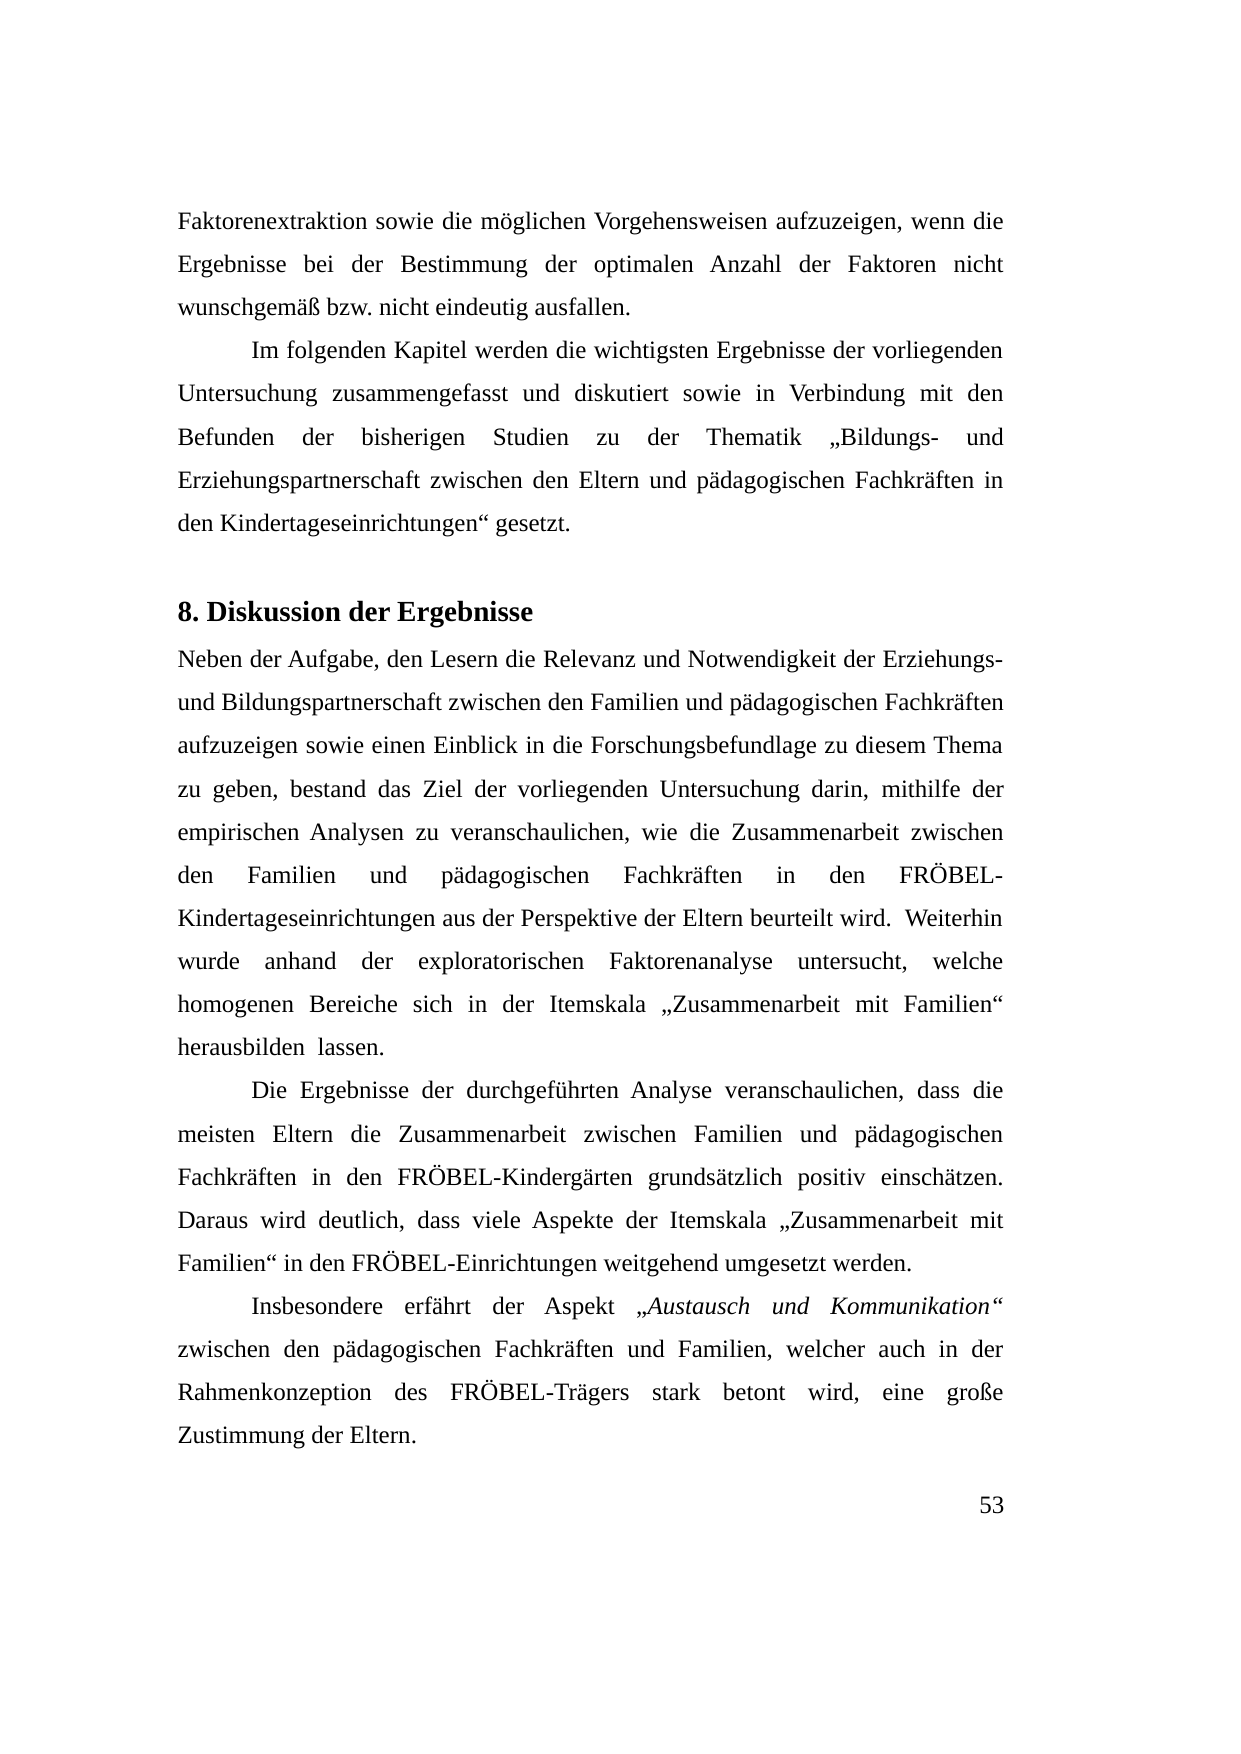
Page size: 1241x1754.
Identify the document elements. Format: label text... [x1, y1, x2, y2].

text 8. Diskussion der Ergebnisse [177, 594, 1004, 628]
text Faktorenextraktion sowie die möglichen Vorgehensweisen aufzuzeigen, wenn die Ergebnisse bei der Bestimmung der optimalen Anzahl der Faktoren nicht wunschgemäß bzw. nicht eindeutig ausfallen. [177, 206, 1004, 321]
text Im folgenden Kapitel werden die wichtigsten Ergebnisse der vorliegenden Untersuchung zusammengefasst und diskutiert sowie in Verbindung mit den Befunden der bisherigen Studien zu der Thematik „Bildungs- und Erziehungspartnerschaft zwischen den Eltern und pädagogischen Fachkräften in den Kindertageseinrichtungen“ gesetzt. [177, 335, 1004, 537]
text Insbesondere erfährt der Aspekt „Austausch und Kommunikation“ zwischen den pädagogischen Fachkräften und Familien, welcher auch in der Rahmenkonzeption des FRÖBEL-Trägers stark betont wird, eine große Zustimmung der Eltern. [177, 1291, 1004, 1449]
text Neben der Aufgabe, den Lesern die Relevanz und Notwendigkeit der Erziehungs- und Bildungspartnerschaft zwischen den Familien und pädagogischen Fachkräften aufzuzeigen sowie einen Einblick in die Forschungsbefundlage zu diesem Thema zu geben, bestand das Ziel der vorliegenden Untersuchung darin, mithilfe der empirischen Analysen zu veranschaulichen, wie die Zusammenarbeit zwischen den Familien und pädagogischen Fachkräften in den FRÖBEL-Kindertageseinrichtungen aus der Perspektive der Eltern beurteilt wird. Weiterhin wurde anhand der exploratorischen Faktorenanalyse untersucht, welche homogenen Bereiche sich in der Itemskala „Zusammenarbeit mit Familien“ herausbilden lassen. [177, 644, 1004, 1061]
text Die Ergebnisse der durchgeführten Analyse veranschaulichen, dass die meisten Eltern die Zusammenarbeit zwischen Familien und pädagogischen Fachkräften in den FRÖBEL-Kindergärten grundsätzlich positiv einschätzen. Daraus wird deutlich, dass viele Aspekte der Itemskala „Zusammenarbeit mit Familien“ in den FRÖBEL-Einrichtungen weitgehend umgesetzt werden. [177, 1076, 1004, 1277]
